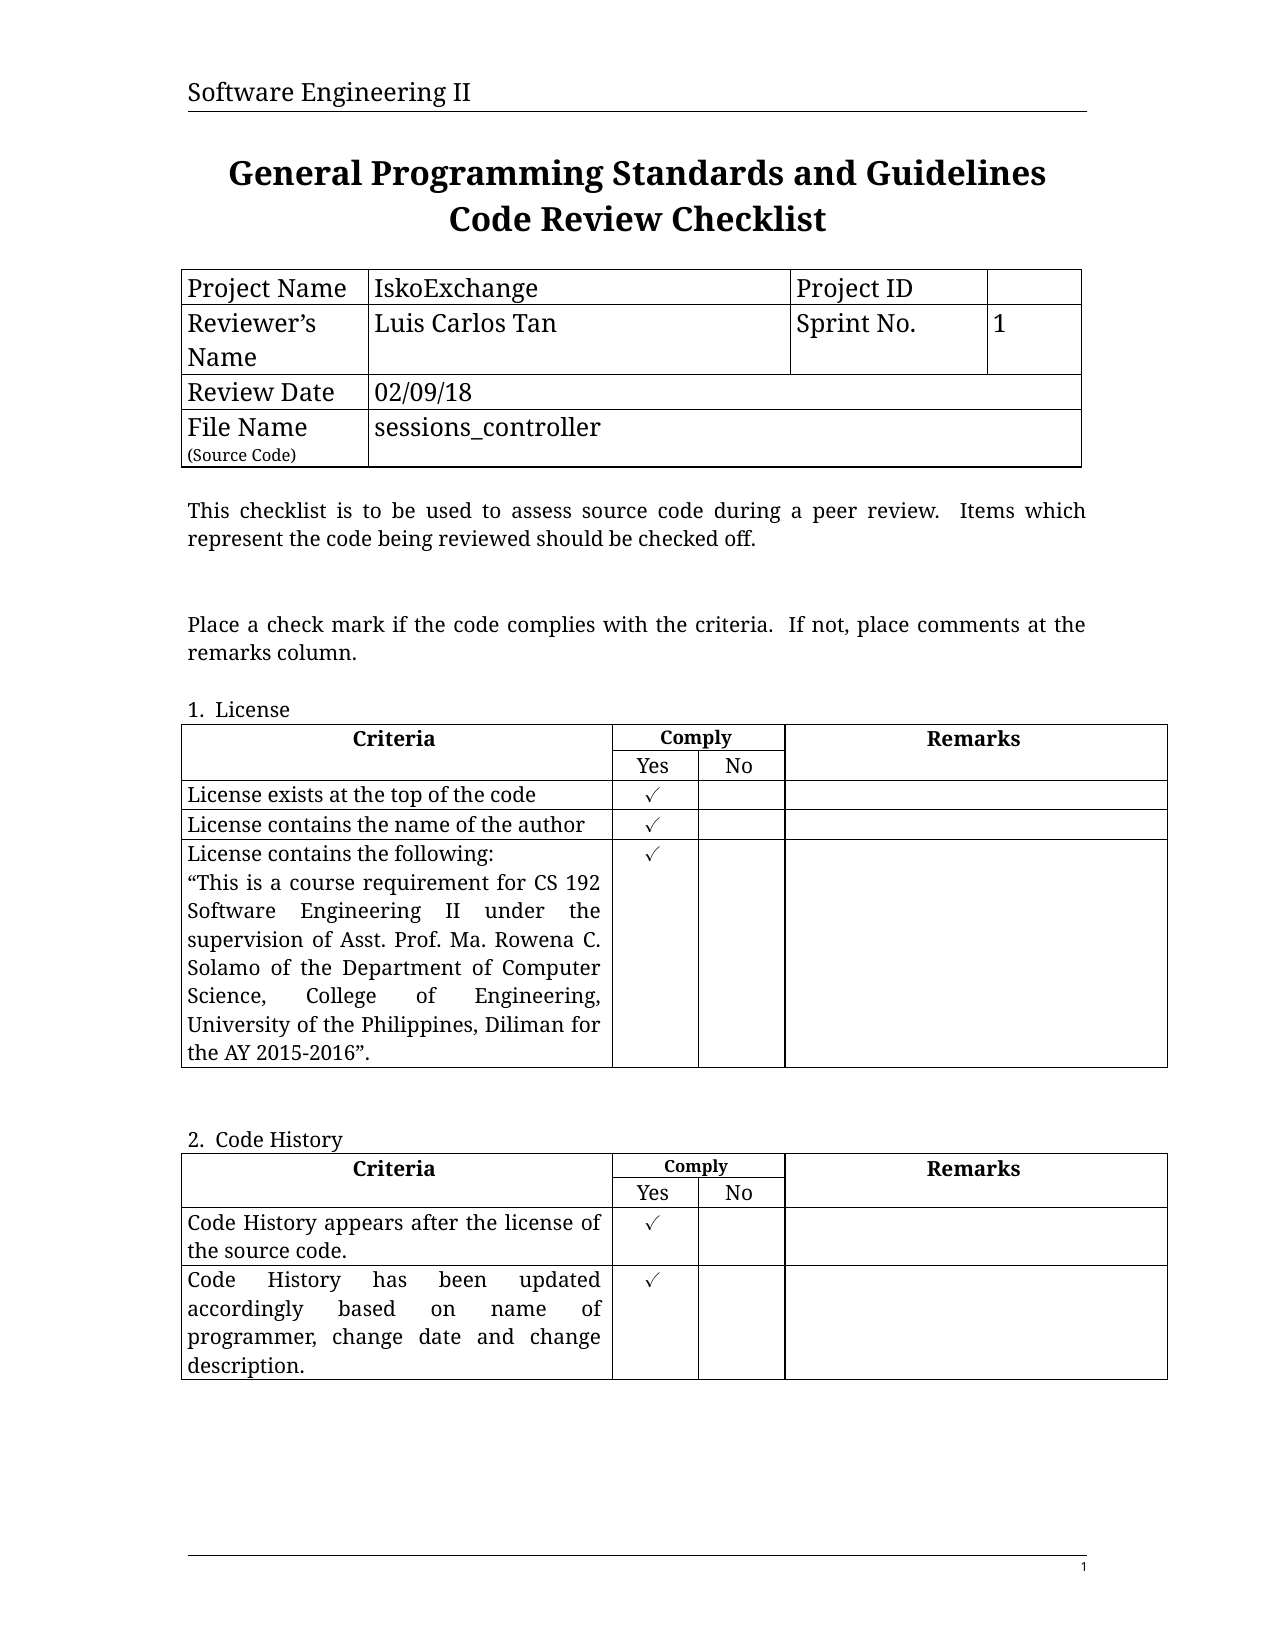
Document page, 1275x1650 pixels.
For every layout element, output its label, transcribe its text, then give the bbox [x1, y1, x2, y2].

table_header Project Name [182, 270, 368, 304]
table_cell Code History appears after the license of the source code. [182, 1208, 612, 1264]
table_header Project ID [791, 270, 987, 304]
table_header [988, 270, 1081, 304]
text 2. Code History [187, 1125, 1087, 1153]
table_cell ✓ [613, 840, 698, 1067]
table_cell [699, 840, 784, 1067]
table_header IskoExchange [369, 270, 790, 304]
table_cell [699, 1266, 784, 1379]
table_cell Yes [613, 1178, 698, 1207]
table_cell [786, 1266, 1167, 1379]
table_cell No [699, 751, 784, 779]
table_cell Review Date [182, 375, 368, 409]
text 1. License [187, 695, 1087, 723]
table_cell [786, 781, 1167, 809]
table_header Comply [613, 1154, 784, 1177]
table_cell License exists at the top of the code [182, 781, 612, 809]
table_cell ✓ [613, 781, 698, 809]
text General Programming Standards and Guidelines Code Review Checklist [187, 150, 1087, 241]
table_cell [786, 810, 1167, 838]
table_cell File Name (Source Code) [182, 410, 368, 466]
table_header Comply [613, 725, 784, 750]
table_cell [699, 1208, 784, 1264]
table_cell No [699, 1178, 784, 1207]
text This checklist is to be used to assess source code during a peer review. Items which represent the code being reviewed should be checked off. [187, 496, 1087, 553]
table_header Criteria [182, 1154, 612, 1207]
table_cell ✓ [613, 810, 698, 838]
table_cell License contains the following: “This is a course requirement for CS 192 Software Engineering II under the supervision of Asst. Prof. Ma. Rowena C. Solamo of the Department of Computer Science, College of Engineering, University of the Philippines, Diliman for the AY 2015-2016”. [182, 840, 612, 1067]
table_cell [786, 840, 1167, 1067]
table_cell sessions_controller [369, 410, 1081, 466]
table_cell 1 [988, 305, 1081, 373]
table_cell Reviewer’s Name [182, 305, 368, 373]
table_cell Code History has been updated accordingly based on name of programmer, change date and change description. [182, 1266, 612, 1379]
table_header Remarks [786, 1154, 1167, 1207]
table_cell Yes [613, 751, 698, 779]
table_cell [699, 781, 784, 809]
table_header Remarks [786, 725, 1167, 779]
text Place a check mark if the code complies with the criteria. If not, place comments at the remarks column. [187, 610, 1087, 667]
table_cell Sprint No. [791, 305, 987, 373]
table_header Criteria [182, 725, 612, 779]
table_cell 02/09/18 [369, 375, 1081, 409]
table_cell ✓ [613, 1208, 698, 1264]
table_cell Luis Carlos Tan [369, 305, 790, 373]
table_cell License contains the name of the author [182, 810, 612, 838]
table_cell ✓ [613, 1266, 698, 1379]
table_cell [786, 1208, 1167, 1264]
table_cell [699, 810, 784, 838]
